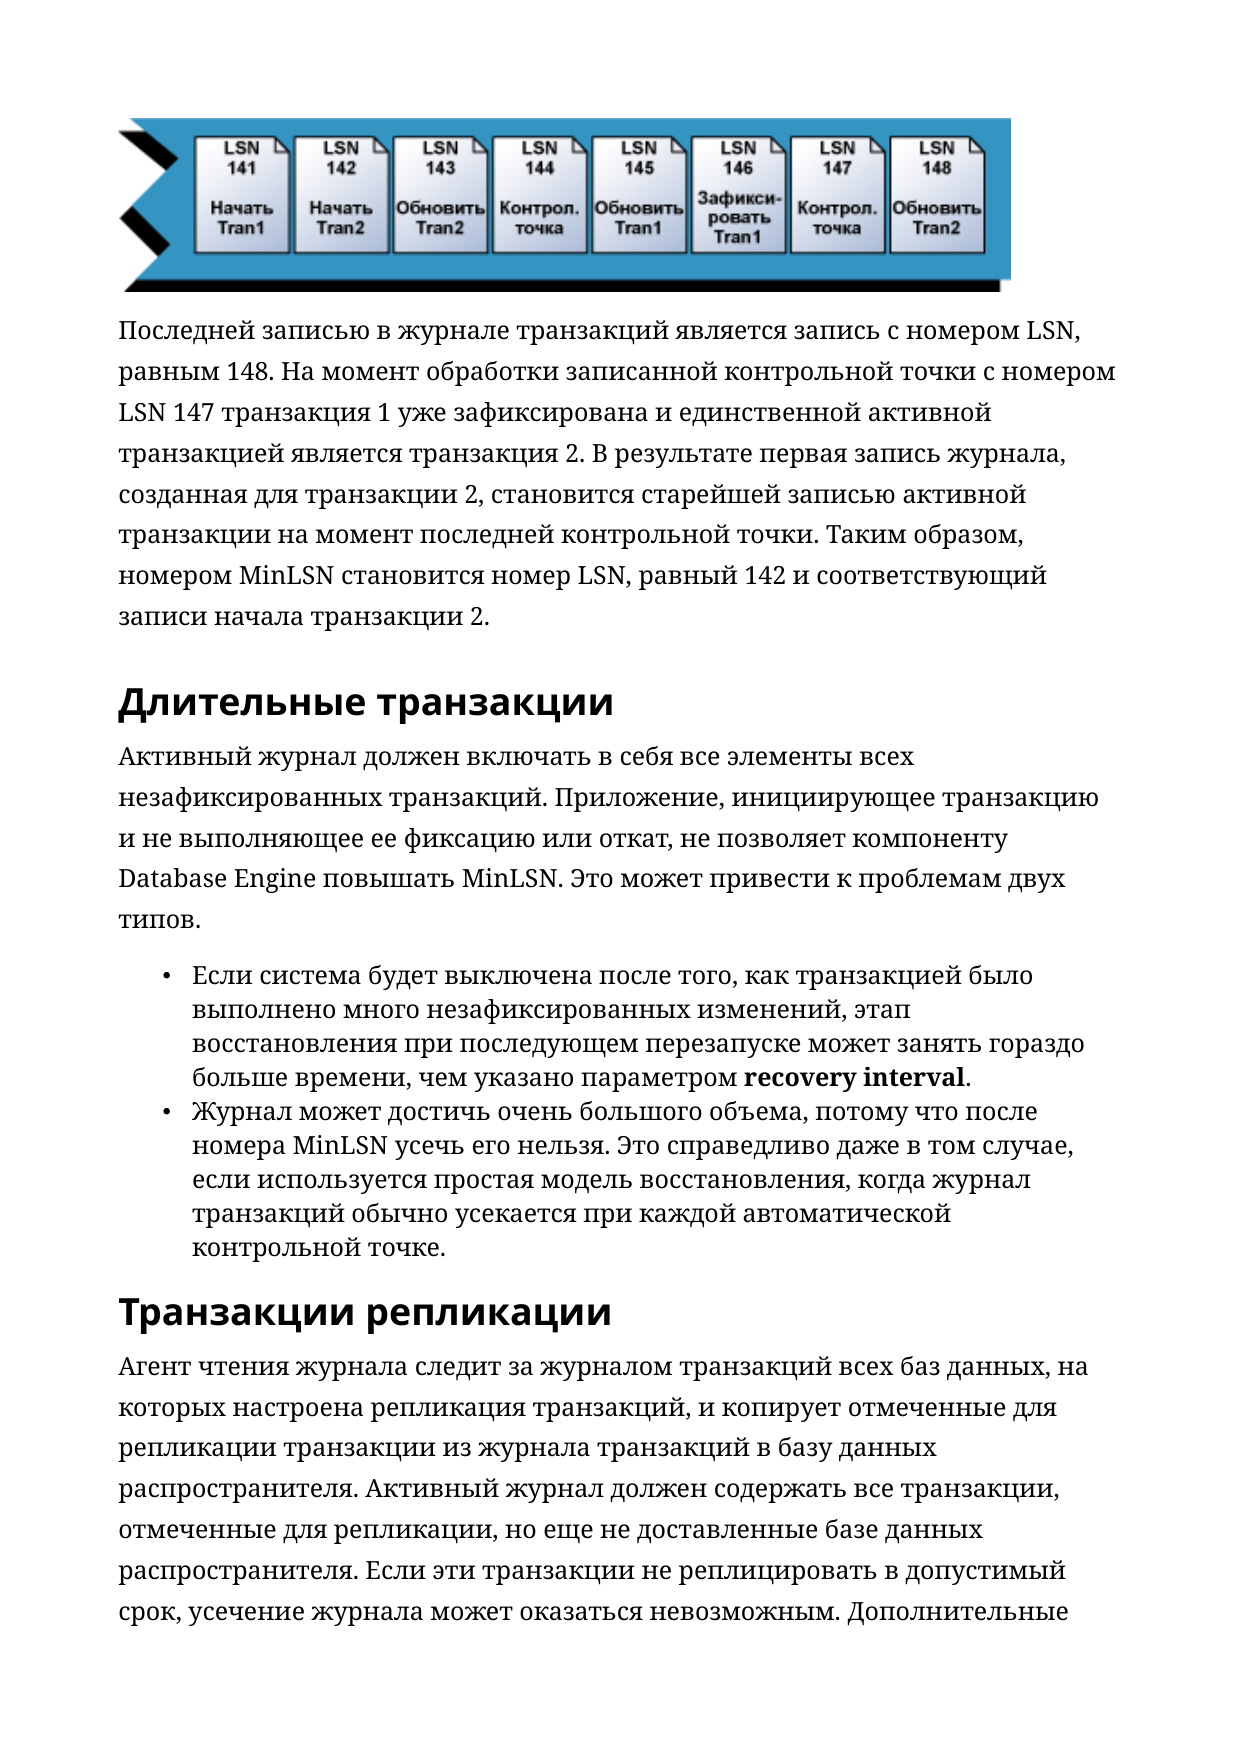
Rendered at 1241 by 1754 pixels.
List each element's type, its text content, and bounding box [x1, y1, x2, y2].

list Если система будет выключена после того, как транзакцией было выполнено много незафиксированных изменений, этап восстановления при последующем перезапуске может занять гораздо больше времени, чем указано параметром recovery interval. [162, 957, 1122, 1094]
list Журнал может достичь очень большого объема, потому что после номера MinLSN усечь его нельзя. Это справедливо даже в том случае, если используется простая модель восстановления, когда журнал транзакций обычно усекается при каждой автоматической контрольной точке. [162, 1094, 1122, 1264]
picture [118, 118, 1011, 292]
text Последней записью в журнале транзакций является запись с номером LSN, равным 148. На момент обработки записанной контрольной точки с номером LSN 147 транзакция 1 уже зафиксирована и единственной активной транзакцией является транзакция 2. В результате первая запись журнала, созданная для транзакции 2, становится старейшей записью активной транзакции на момент последней контрольной точки. Таким образом, номером MinLSN становится номер LSN, равный 142 и соответствующий записи начала транзакции 2. [118, 313, 1122, 633]
text Агент чтения журнала следит за журналом транзакций всех баз данных, на которых настроена репликация транзакций, и копирует отмеченные для репликации транзакции из журнала транзакций в базу данных распространителя. Активный журнал должен содержать все транзакции, отмеченные для репликации, но еще не доставленные базе данных распространителя. Если эти транзакции не реплицировать в допустимый срок, усечение журнала может оказаться невозможным. Дополнительные [118, 1348, 1122, 1627]
subtitle Длительные транзакции [118, 675, 1122, 726]
text Активный журнал должен включать в себя все элементы всех незафиксированных транзакций. Приложение, инициирующее транзакцию и не выполняющее ее фиксацию или откат, не позволяет компоненту Database Engine повышать MinLSN. Это может привести к проблемам двух типов. [118, 739, 1122, 936]
subtitle Транзакции репликации [118, 1285, 1122, 1336]
